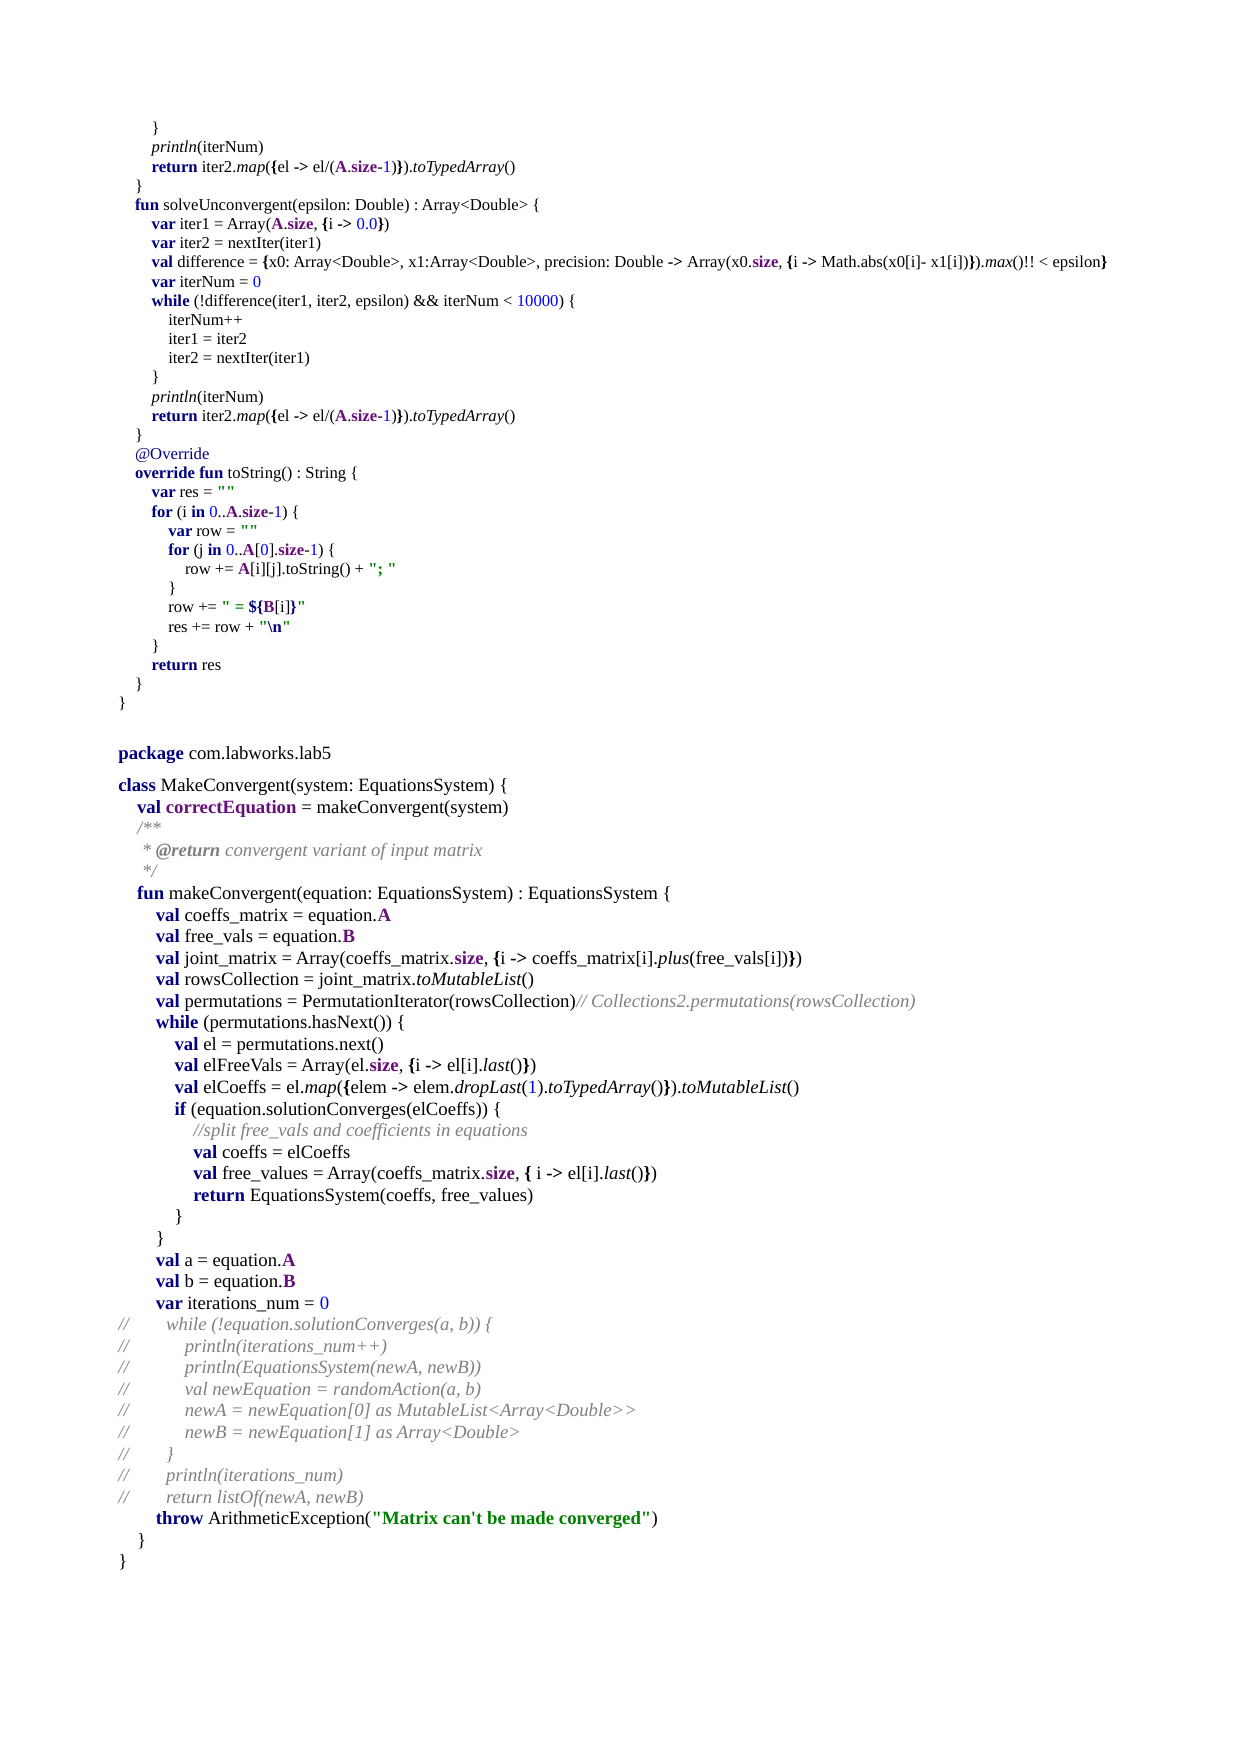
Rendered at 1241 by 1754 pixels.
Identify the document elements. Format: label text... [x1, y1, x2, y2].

text package com.labworks.lab5 [118, 742, 1122, 763]
text // println(iterations_num++) [118, 1335, 1122, 1356]
text } [118, 578, 1122, 597]
text return res [118, 655, 1122, 674]
text // return listOf(newA, newB) [118, 1486, 1122, 1507]
text var iter2 = nextIter(iter1) [118, 233, 1122, 252]
text iter1 = iter2 [118, 329, 1122, 348]
text // while (!equation.solutionConverges(a, b)) { [118, 1313, 1122, 1335]
text } [118, 1550, 1122, 1572]
text } [118, 674, 1122, 693]
text */ [118, 860, 1122, 882]
text var iterNum = 0 [118, 271, 1122, 291]
text } [118, 1205, 1122, 1227]
text // newA = newEquation[0] as MutableList<Array<Double>> [118, 1399, 1122, 1421]
text } [118, 1529, 1122, 1550]
text //split free_vals and coefficients in equations [118, 1119, 1122, 1141]
text } [118, 118, 1122, 137]
text val free_values = Array(coeffs_matrix.size, { i -> el[i].last()}) [118, 1162, 1122, 1184]
text for (j in 0..A[0].size-1) { [118, 540, 1122, 559]
text return EquationsSystem(coeffs, free_values) [118, 1184, 1122, 1205]
text return iter2.map({el -> el/(A.size-1)}).toTypedArray() [118, 406, 1122, 425]
text val coeffs = elCoeffs [118, 1141, 1122, 1162]
text while (!difference(iter1, iter2, epsilon) && iterNum < 10000) { [118, 291, 1122, 310]
text if (equation.solutionConverges(elCoeffs)) { [118, 1097, 1122, 1119]
text println(iterNum) [118, 137, 1122, 156]
text row += A[i][j].toString() + "; " [118, 559, 1122, 578]
text val elFreeVals = Array(el.size, {i -> el[i].last()}) [118, 1054, 1122, 1076]
text iterNum++ [118, 310, 1122, 329]
text return iter2.map({el -> el/(A.size-1)}).toTypedArray() [118, 156, 1122, 176]
text // val newEquation = randomAction(a, b) [118, 1378, 1122, 1399]
text } [118, 693, 1122, 712]
text override fun toString() : String { [118, 463, 1122, 482]
text val b = equation.B [118, 1270, 1122, 1292]
text } [118, 176, 1122, 195]
text row += " = ${B[i]}" [118, 597, 1122, 616]
text throw ArithmeticException("Matrix can't be made converged") [118, 1507, 1122, 1529]
text } [118, 636, 1122, 655]
text } [118, 367, 1122, 386]
text } [118, 1227, 1122, 1248]
text while (permutations.hasNext()) { [118, 1011, 1122, 1033]
text // } [118, 1442, 1122, 1464]
text val elCoeffs = el.map({elem -> elem.dropLast(1).toTypedArray()}).toMutableList() [118, 1076, 1122, 1097]
text val rowsCollection = joint_matrix.toMutableList() [118, 968, 1122, 990]
text fun solveUnconvergent(epsilon: Double) : Array<Double> { [118, 195, 1122, 214]
text var iterations_num = 0 [118, 1292, 1122, 1313]
text var iter1 = Array(A.size, {i -> 0.0}) [118, 214, 1122, 233]
text println(iterNum) [118, 386, 1122, 406]
text // println(iterations_num) [118, 1464, 1122, 1486]
text var row = "" [118, 521, 1122, 540]
text /** [118, 817, 1122, 839]
text res += row + "\n" [118, 616, 1122, 636]
text fun makeConvergent(equation: EquationsSystem) : EquationsSystem { [118, 882, 1122, 903]
text // newB = newEquation[1] as Array<Double> [118, 1421, 1122, 1442]
text // println(EquationsSystem(newA, newB)) [118, 1356, 1122, 1378]
text iter2 = nextIter(iter1) [118, 348, 1122, 367]
text for (i in 0..A.size-1) { [118, 501, 1122, 521]
text val a = equation.A [118, 1248, 1122, 1270]
text var res = "" [118, 482, 1122, 501]
text } [118, 425, 1122, 444]
text val difference = {x0: Array<Double>, x1:Array<Double>, precision: Double -> Array(x0.size, {i -> Math.abs(x0[i]- x1[i])}).max()!! < epsilon} [118, 252, 1122, 271]
text val coeffs_matrix = equation.A [118, 903, 1122, 925]
text val permutations = PermutationIterator(rowsCollection)// Collections2.permutations(rowsCollection) [118, 990, 1122, 1011]
text val free_vals = equation.B [118, 925, 1122, 947]
text @Override [118, 444, 1122, 463]
text class MakeConvergent(system: EquationsSystem) { [118, 774, 1122, 796]
text val el = permutations.next() [118, 1033, 1122, 1054]
text * @return convergent variant of input matrix [118, 839, 1122, 860]
text val joint_matrix = Array(coeffs_matrix.size, {i -> coeffs_matrix[i].plus(free_vals[i])}) [118, 947, 1122, 968]
text val correctEquation = makeConvergent(system) [118, 796, 1122, 817]
